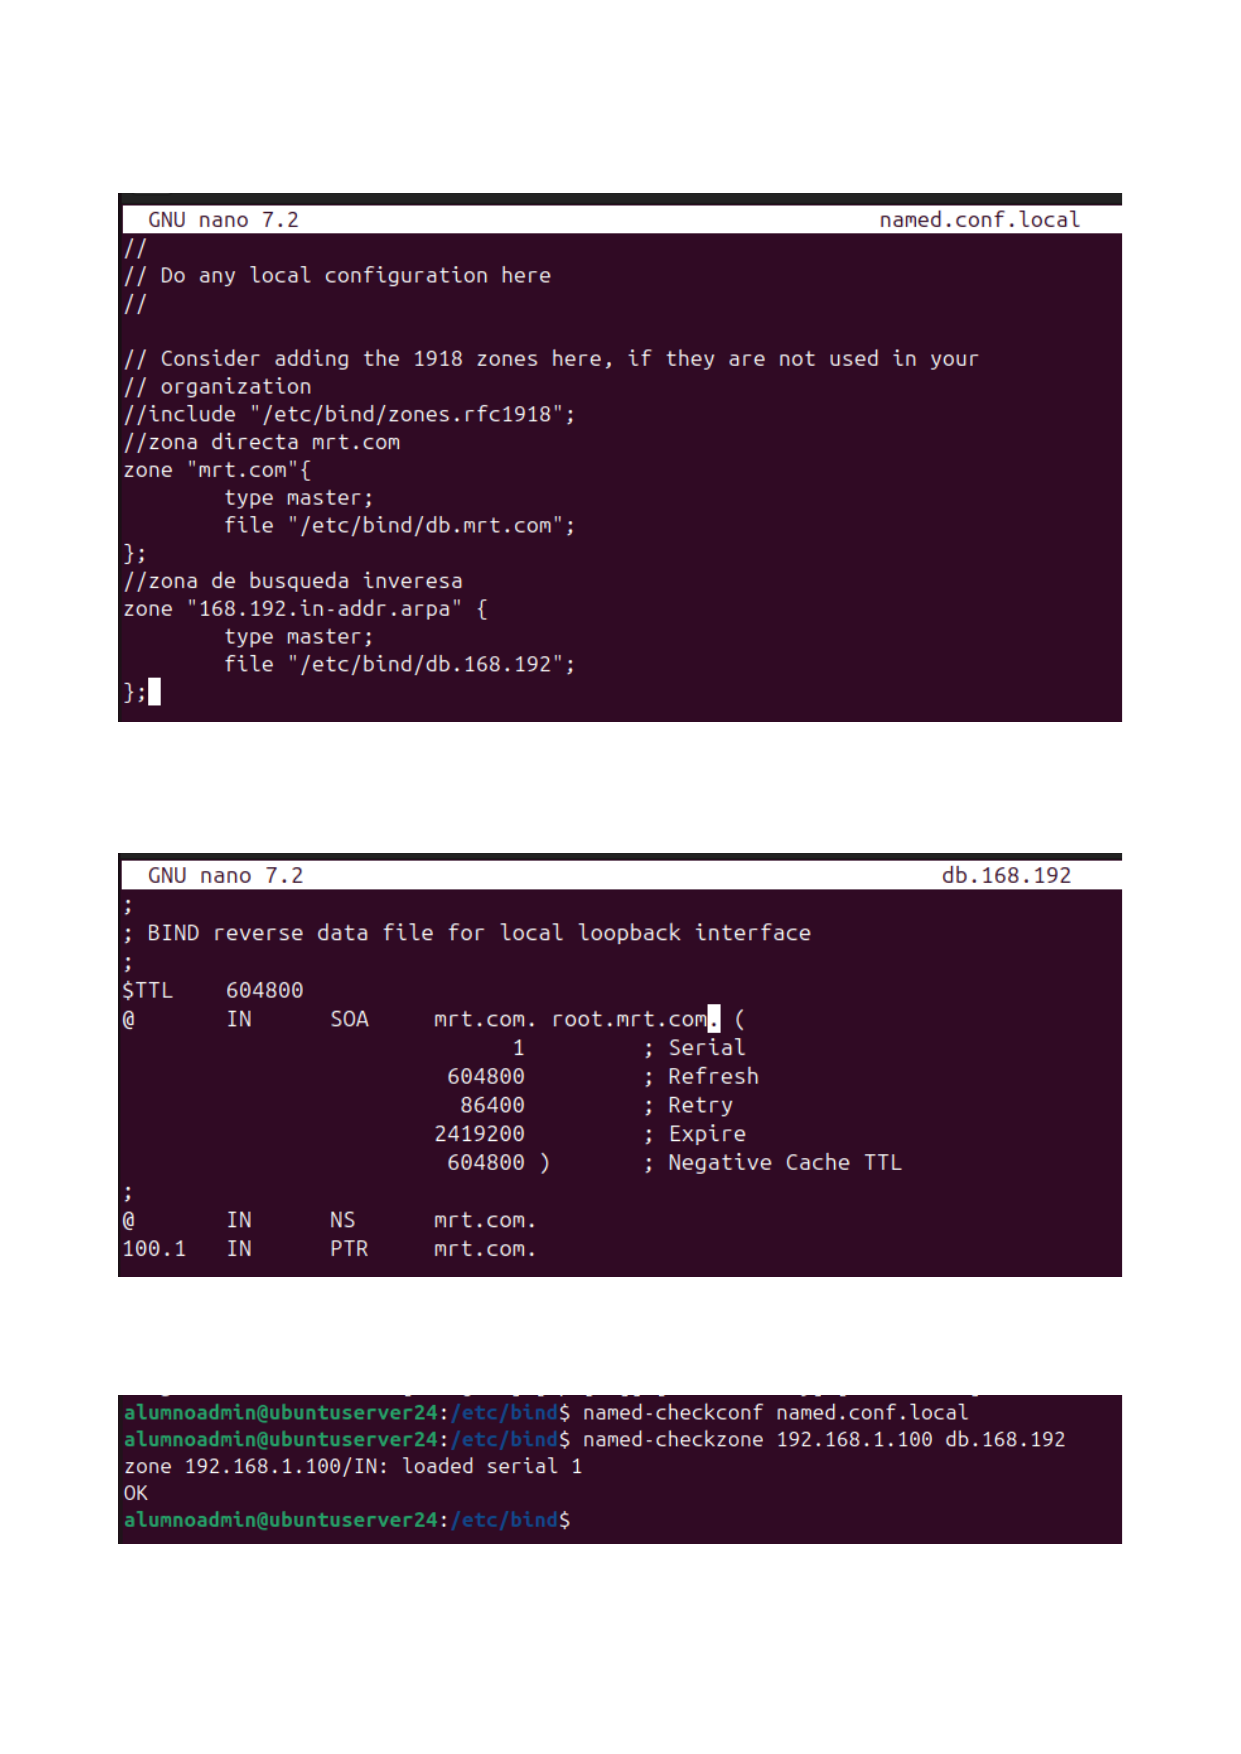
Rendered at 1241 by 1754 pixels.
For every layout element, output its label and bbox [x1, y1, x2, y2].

picture [118, 1395, 1123, 1544]
picture [118, 193, 1123, 722]
picture [118, 853, 1123, 1277]
